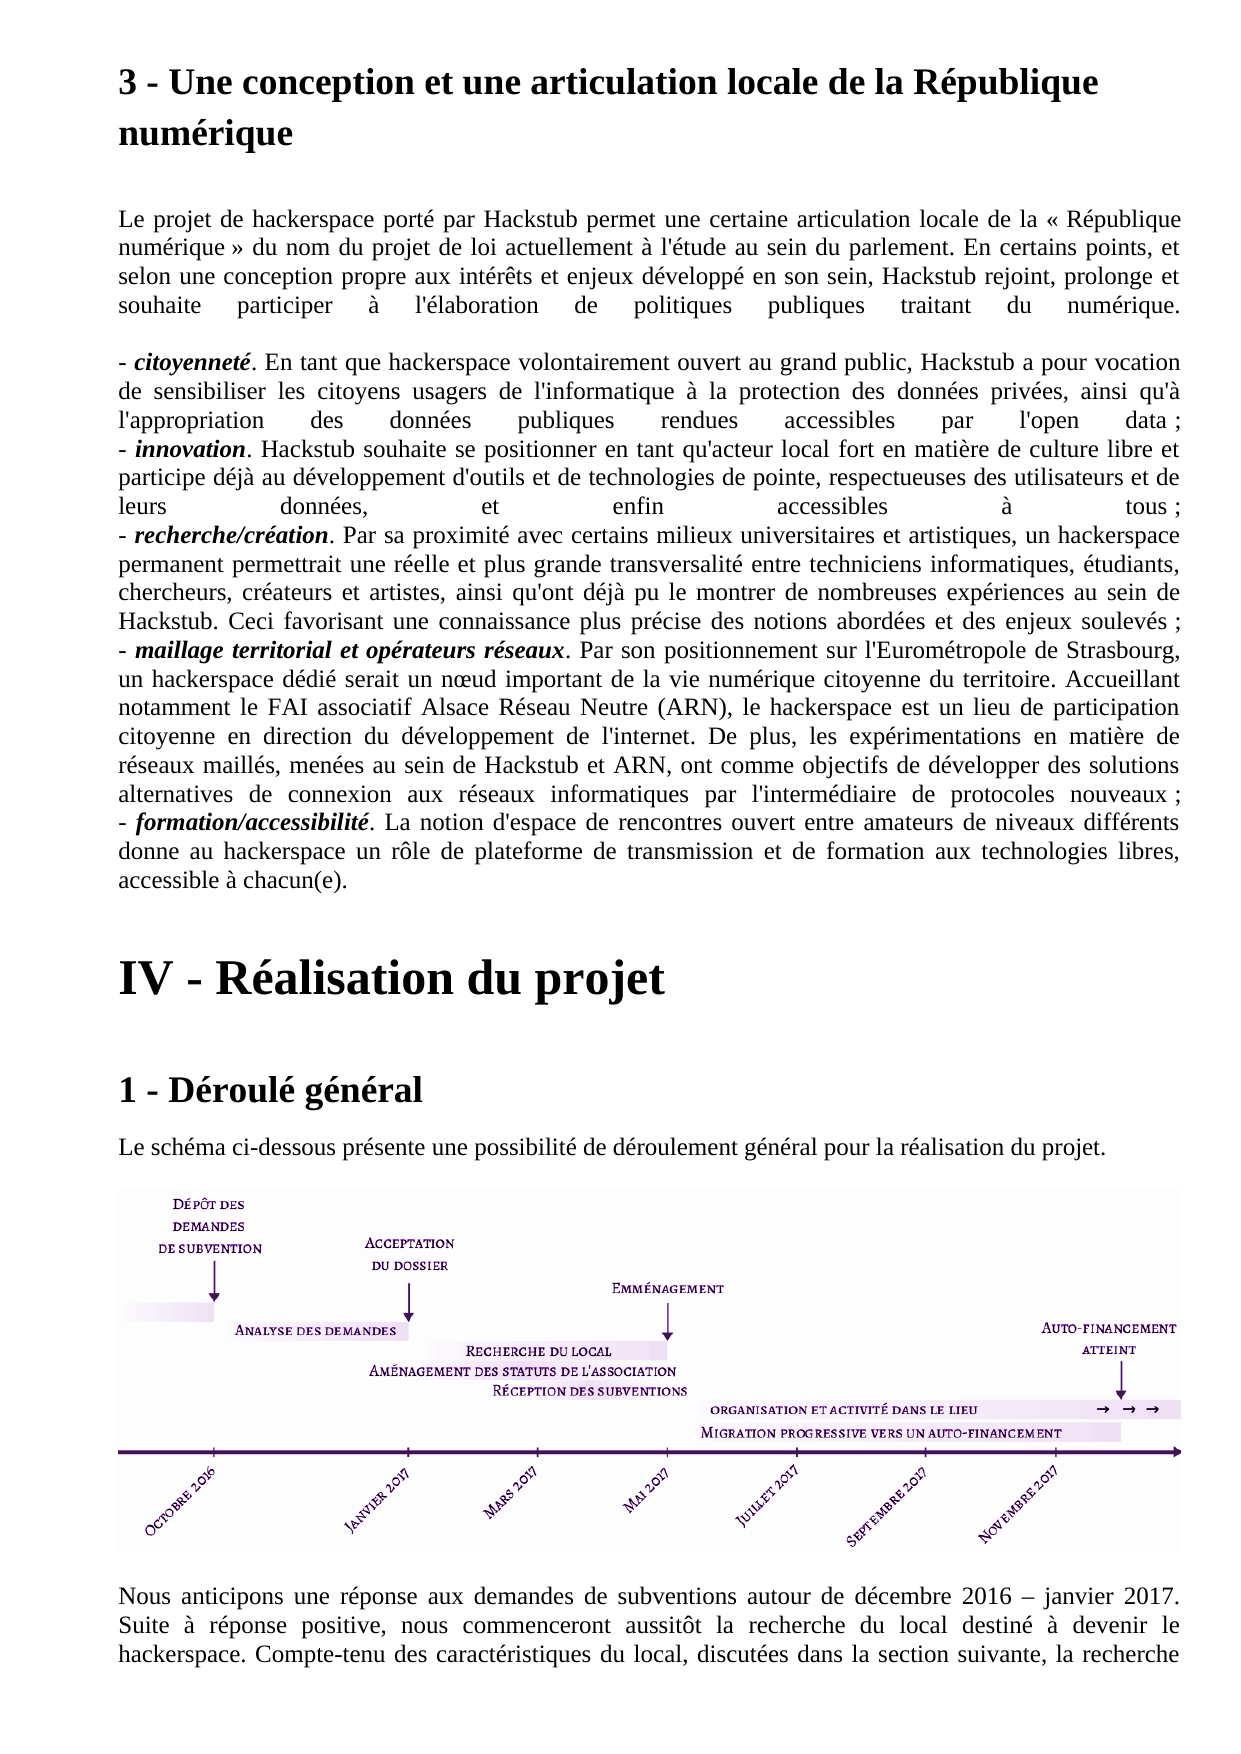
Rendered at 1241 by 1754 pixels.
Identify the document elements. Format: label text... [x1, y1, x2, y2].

subtitle 3 - Une conception et une articulation locale de la République numérique [118, 59, 1181, 154]
subtitle 1 - Déroulé général [118, 1067, 1181, 1111]
text Le projet de hackerspace porté par Hackstub permet une certaine articulation locale de la « République numérique » du nom du projet de loi actuellement à l'étude au sein du parlement. En certains points, et selon une conception propre aux intérêts et enjeux développé en son sein, Hackstub rejoint, prolonge et souhaite participer à l'élaboration de politiques publiques traitant du numérique. - citoyenneté. En tant que hackerspace volontairement ouvert au grand public, Hackstub a pour vocation de sensibiliser les citoyens usagers de l'informatique à la protection des données privées, ainsi qu'à l'appropriation des données publiques rendues accessibles par l'open data ; - innovation. Hackstub souhaite se positionner en tant qu'acteur local fort en matière de culture libre et participe déjà au développement d'outils et de technologies de pointe, respectueuses des utilisateurs et de leurs données, et enfin accessibles à tous ; - recherche/création. Par sa proximité avec certains milieux universitaires et artistiques, un hackerspace permanent permettrait une réelle et plus grande transversalité entre techniciens informatiques, étudiants, chercheurs, créateurs et artistes, ainsi qu'ont déjà pu le montrer de nombreuses expériences au sein de Hackstub. Ceci favorisant une connaissance plus précise des notions abordées et des enjeux soulevés ; - maillage territorial et opérateurs réseaux. Par son positionnement sur l'Eurométropole de Strasbourg, un hackerspace dédié serait un nœud important de la vie numérique citoyenne du territoire. Accueillant notamment le FAI associatif Alsace Réseau Neutre (ARN), le hackerspace est un lieu de participation citoyenne en direction du développement de l'internet. De plus, les expérimentations en matière de réseaux maillés, menées au sein de Hackstub et ARN, ont comme objectifs de développer des solutions alternatives de connexion aux réseaux informatiques par l'intermédiaire de protocoles nouveaux ; - formation/accessibilité. La notion d'espace de rencontres ouvert entre amateurs de niveaux différents donne au hackerspace un rôle de plateforme de transmission et de formation aux technologies libres, accessible à chacun(e). [118, 175, 1181, 894]
subtitle IV - Réalisation du projet [118, 948, 1181, 1006]
text Nous anticipons une réponse aux demandes de subventions autour de décembre 2016 – janvier 2017. Suite à réponse positive, nous commenceront aussitôt la recherche du local destiné à devenir le hackerspace. Compte-tenu des caractéristiques du local, discutées dans la section suivante, la recherche [118, 1553, 1181, 1668]
text Le schéma ci-dessous présente une possibilité de déroulement général pour la réalisation du projet. [118, 1132, 1181, 1160]
picture [118, 1189, 1182, 1553]
